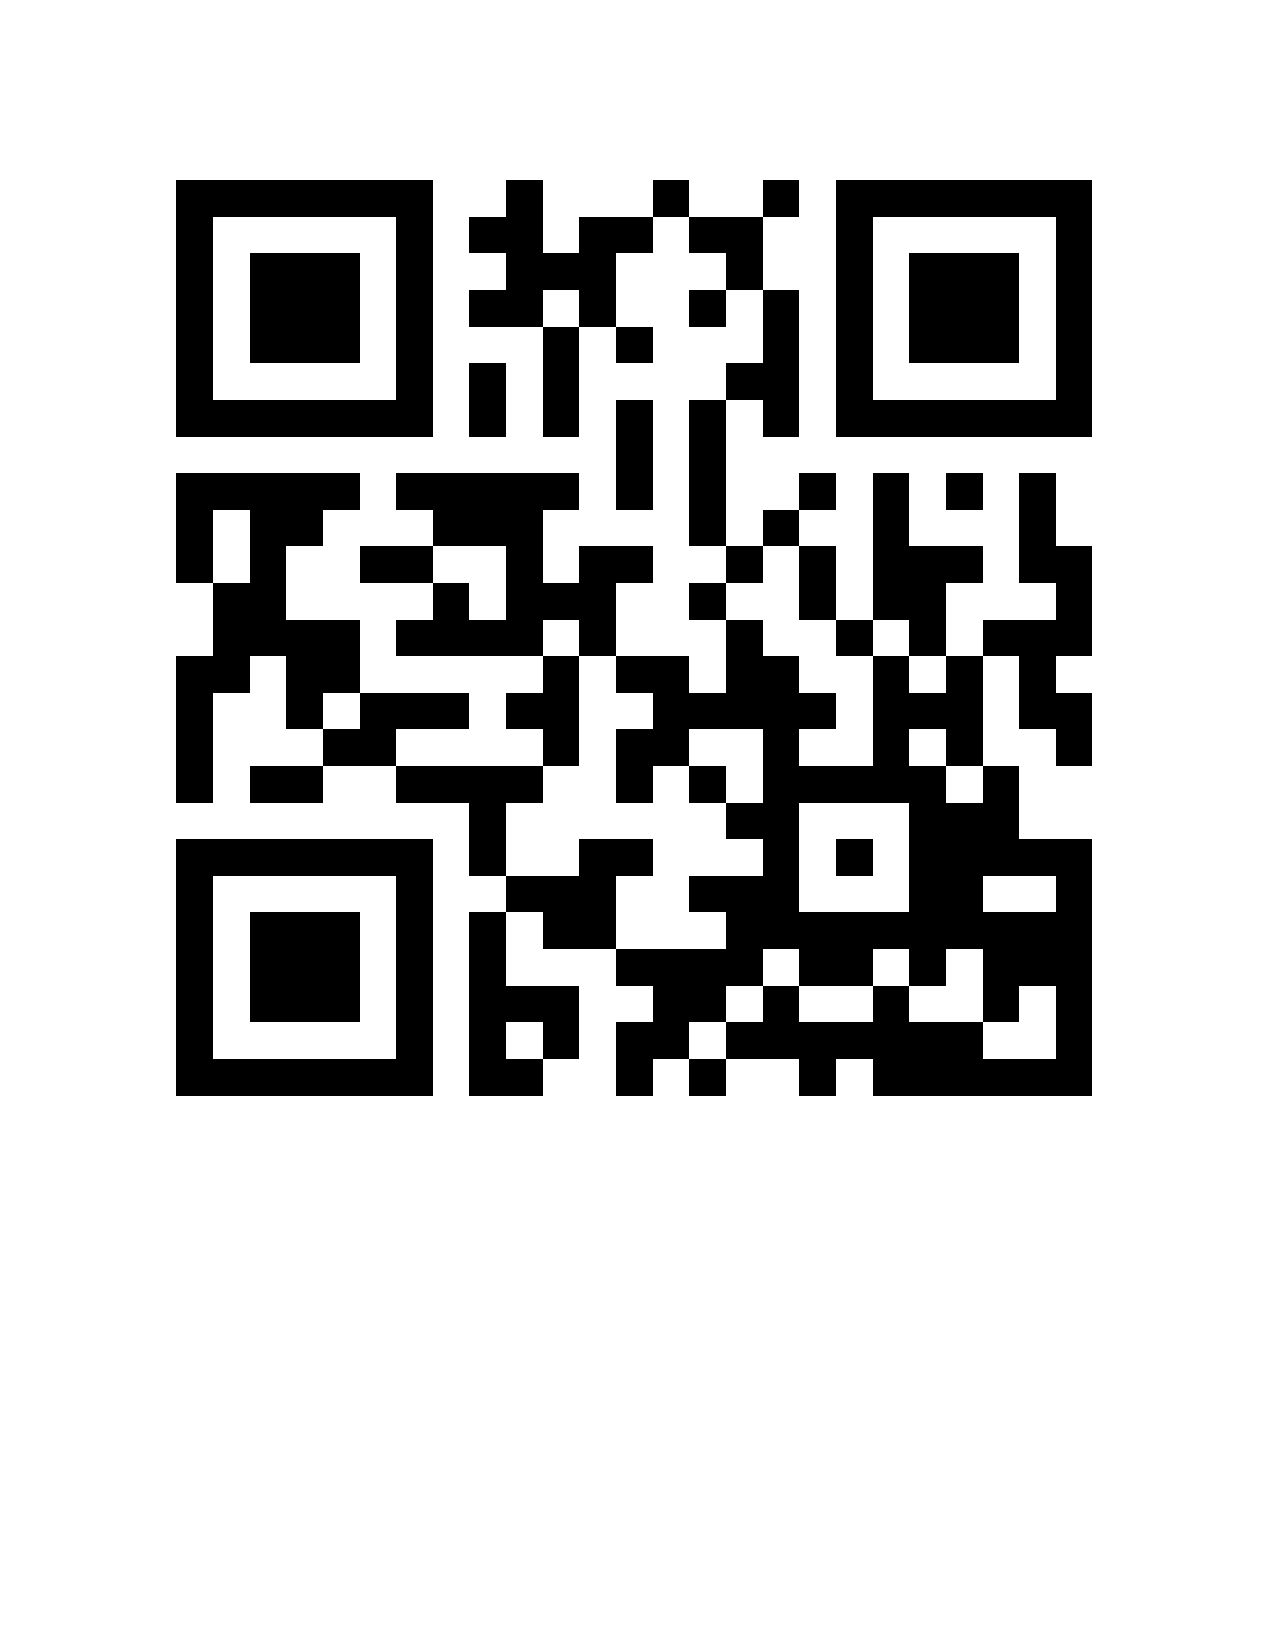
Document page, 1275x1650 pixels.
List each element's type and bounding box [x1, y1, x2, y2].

picture [114, 118, 1161, 1164]
